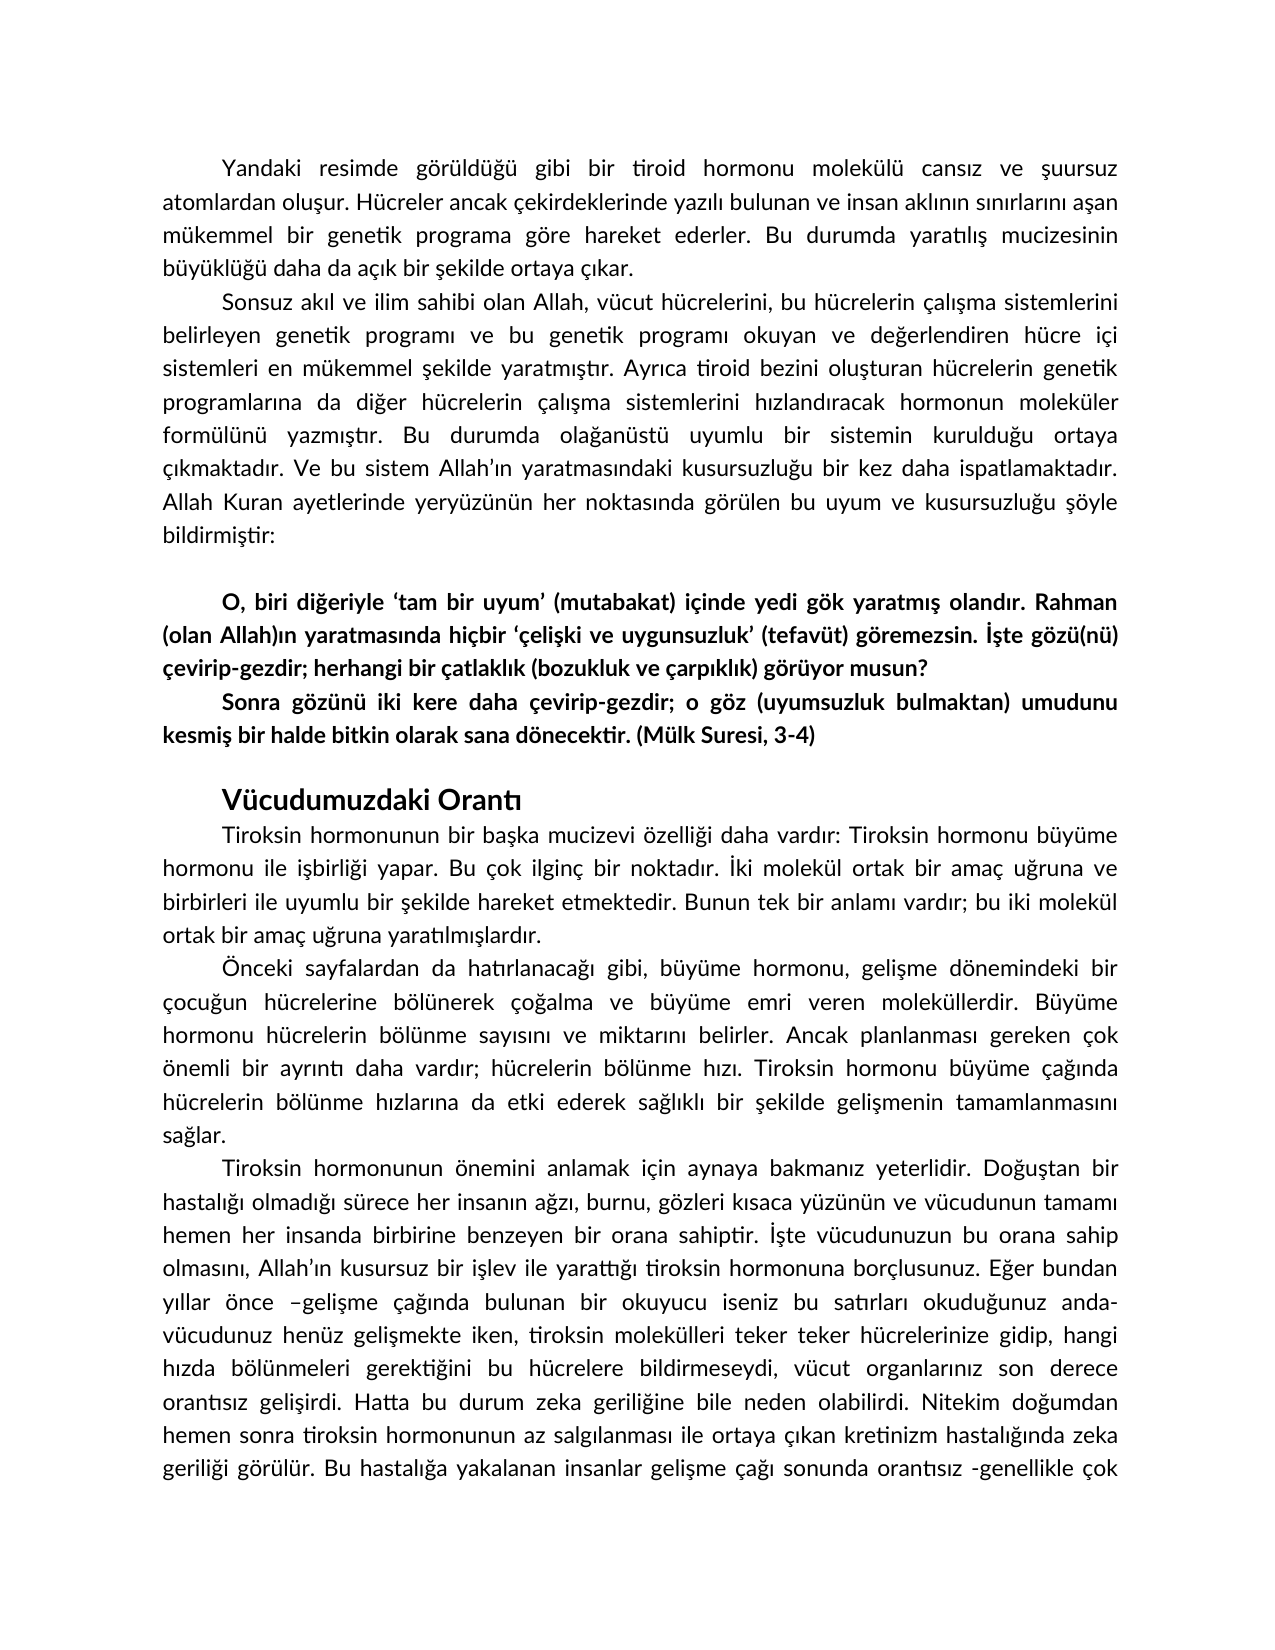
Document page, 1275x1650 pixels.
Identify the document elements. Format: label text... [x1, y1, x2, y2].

text Vücudumuzdaki Orantı [162, 783, 1119, 817]
text O, biri diğeriyle ‘tam bir uyum’ (mutabakat) içinde yedi gök yaratmış olandır. Rahman (olan Allah)ın yaratmasında hiçbir ‘çelişki ve uygunsuzluk’ (tefavüt) göremezsin. İşte gözü(nü) çevirip-gezdir; herhangi bir çatlaklık (bozukluk ve çarpıklık) görüyor musun? [162, 583, 1119, 683]
text Yandaki resimde görüldüğü gibi bir tiroid hormonu molekülü cansız ve şuursuz atomlardan oluşur. Hücreler ancak çekirdeklerinde yazılı bulunan ve insan aklının sınırlarını aşan mükemmel bir genetik programa göre hareket ederler. Bu durumda yaratılış mucizesinin büyüklüğü daha da açık bir şekilde ortaya çıkar. [162, 150, 1119, 283]
text Sonra gözünü iki kere daha çevirip-gezdir; o göz (uyumsuzluk bulmaktan) umudunu kesmiş bir halde bitkin olarak sana dönecektir. (Mülk Suresi, 3-4) [162, 683, 1119, 750]
text Tiroksin hormonunun önemini anlamak için aynaya bakmanız yeterlidir. Doğuştan bir hastalığı olmadığı sürece her insanın ağzı, burnu, gözleri kısaca yüzünün ve vücudunun tamamı hemen her insanda birbirine benzeyen bir orana sahiptir. İşte vücudunuzun bu orana sahip olmasını, Allah’ın kusursuz bir işlev ile yarattığı tiroksin hormonuna borçlusunuz. Eğer bundan yıllar önce –gelişme çağında bulunan bir okuyucu iseniz bu satırları okuduğunuz anda- vücudunuz henüz gelişmekte iken, tiroksin molekülleri teker teker hücrelerinize gidip, hangi hızda bölünmeleri gerektiğini bu hücrelere bildirmeseydi, vücut organlarınız son derece orantısız gelişirdi. Hatta bu durum zeka geriliğine bile neden olabilirdi. Nitekim doğumdan hemen sonra tiroksin hormonunun az salgılanması ile ortaya çıkan kretinizm hastalığında zeka geriliği görülür. Bu hastalığa yakalanan insanlar gelişme çağı sonunda orantısız -genellikle çok [162, 1150, 1119, 1483]
text Tiroksin hormonunun bir başka mucizevi özelliği daha vardır: Tiroksin hormonu büyüme hormonu ile işbirliği yapar. Bu çok ilginç bir noktadır. İki molekül ortak bir amaç uğruna ve birbirleri ile uyumlu bir şekilde hareket etmektedir. Bunun tek bir anlamı vardır; bu iki molekül ortak bir amaç uğruna yaratılmışlardır. [162, 817, 1119, 950]
text Sonsuz akıl ve ilim sahibi olan Allah, vücut hücrelerini, bu hücrelerin çalışma sistemlerini belirleyen genetik programı ve bu genetik programı okuyan ve değerlendiren hücre içi sistemleri en mükemmel şekilde yaratmıştır. Ayrıca tiroid bezini oluşturan hücrelerin genetik programlarına da diğer hücrelerin çalışma sistemlerini hızlandıracak hormonun moleküler formülünü yazmıştır. Bu durumda olağanüstü uyumlu bir sistemin kurulduğu ortaya çıkmaktadır. Ve bu sistem Allah’ın yaratmasındaki kusursuzluğu bir kez daha ispatlamaktadır. Allah Kuran ayetlerinde yeryüzünün her noktasında görülen bu uyum ve kusursuzluğu şöyle bildirmiştir: [162, 283, 1119, 550]
text Önceki sayfalardan da hatırlanacağı gibi, büyüme hormonu, gelişme dönemindeki bir çocuğun hücrelerine bölünerek çoğalma ve büyüme emri veren moleküllerdir. Büyüme hormonu hücrelerin bölünme sayısını ve miktarını belirler. Ancak planlanması gereken çok önemli bir ayrıntı daha vardır; hücrelerin bölünme hızı. Tiroksin hormonu büyüme çağında hücrelerin bölünme hızlarına da etki ederek sağlıklı bir şekilde gelişmenin tamamlanmasını sağlar. [162, 950, 1119, 1150]
